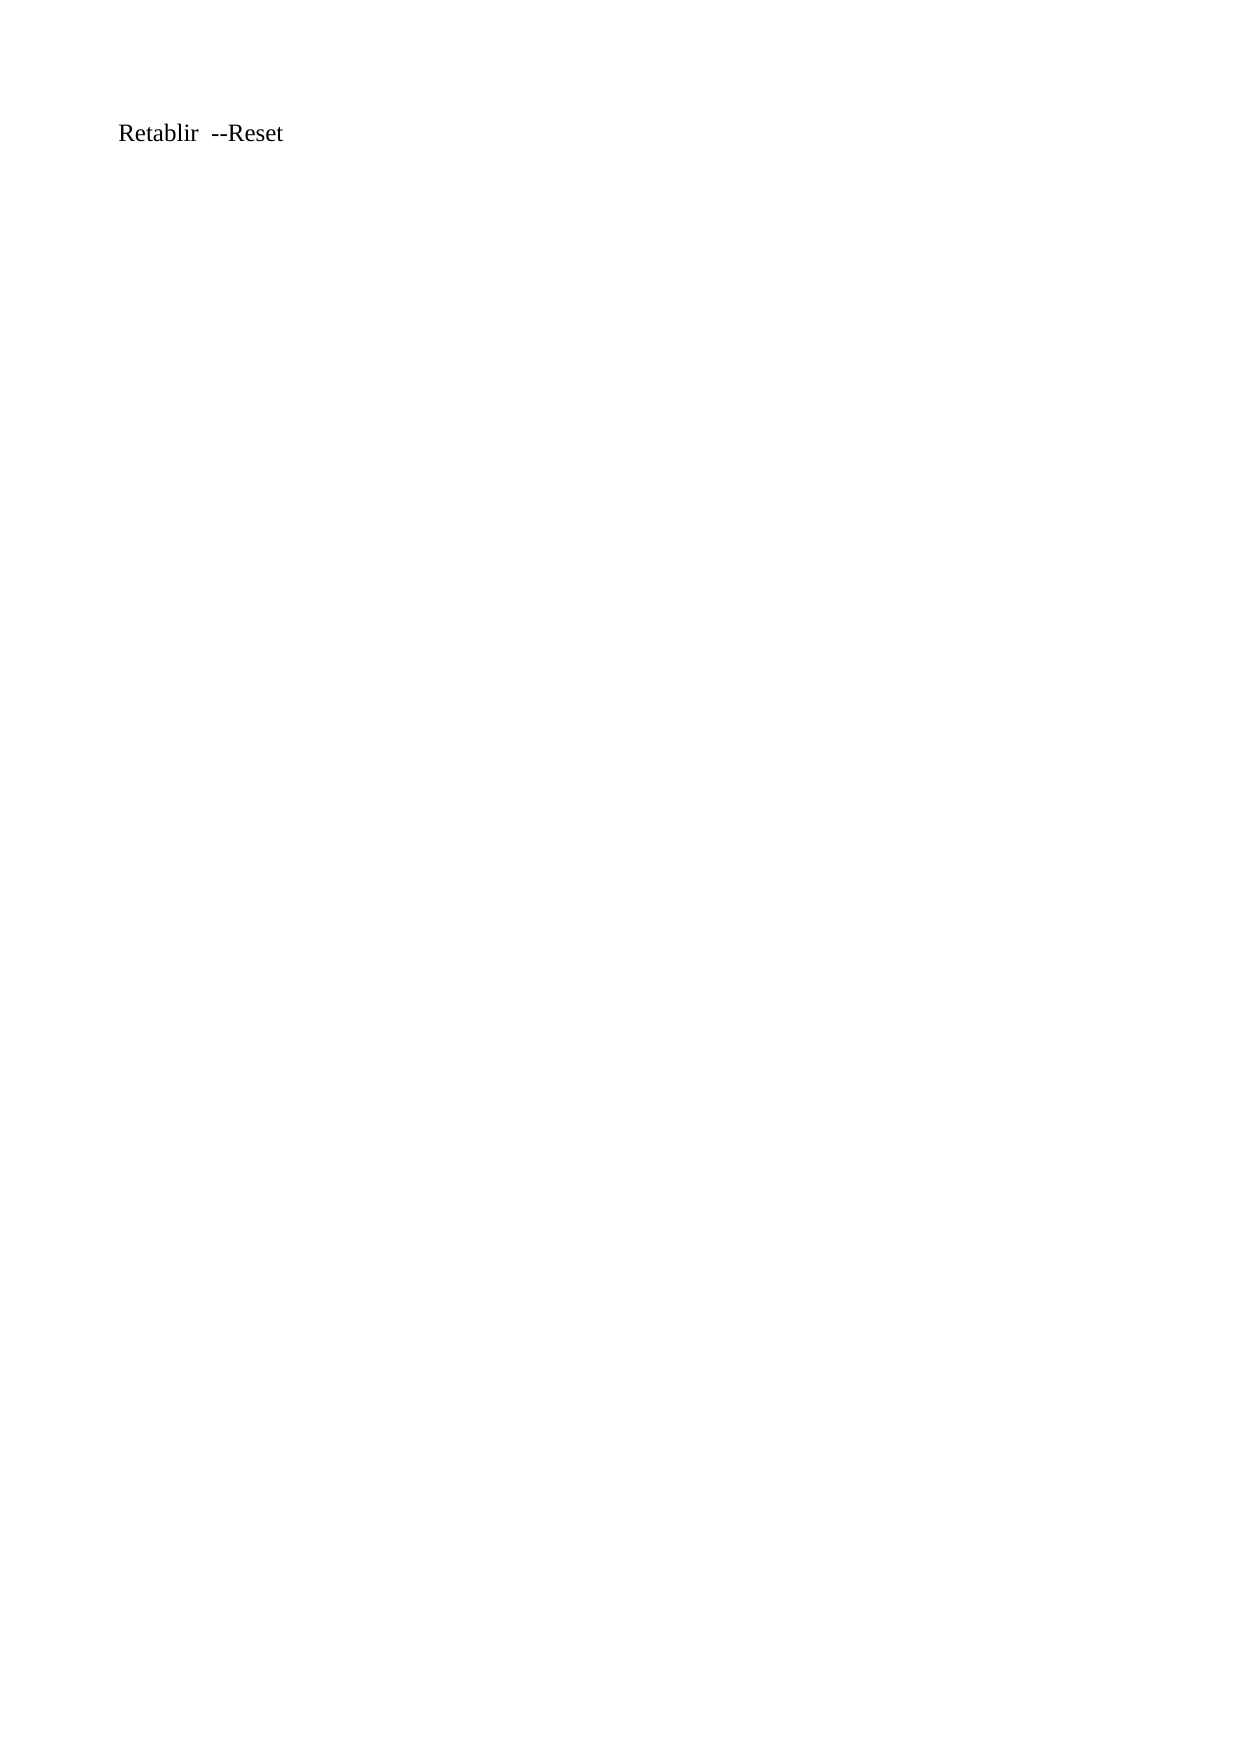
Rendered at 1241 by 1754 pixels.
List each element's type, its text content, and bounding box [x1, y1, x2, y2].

text Retablir --Reset [118, 118, 1122, 147]
